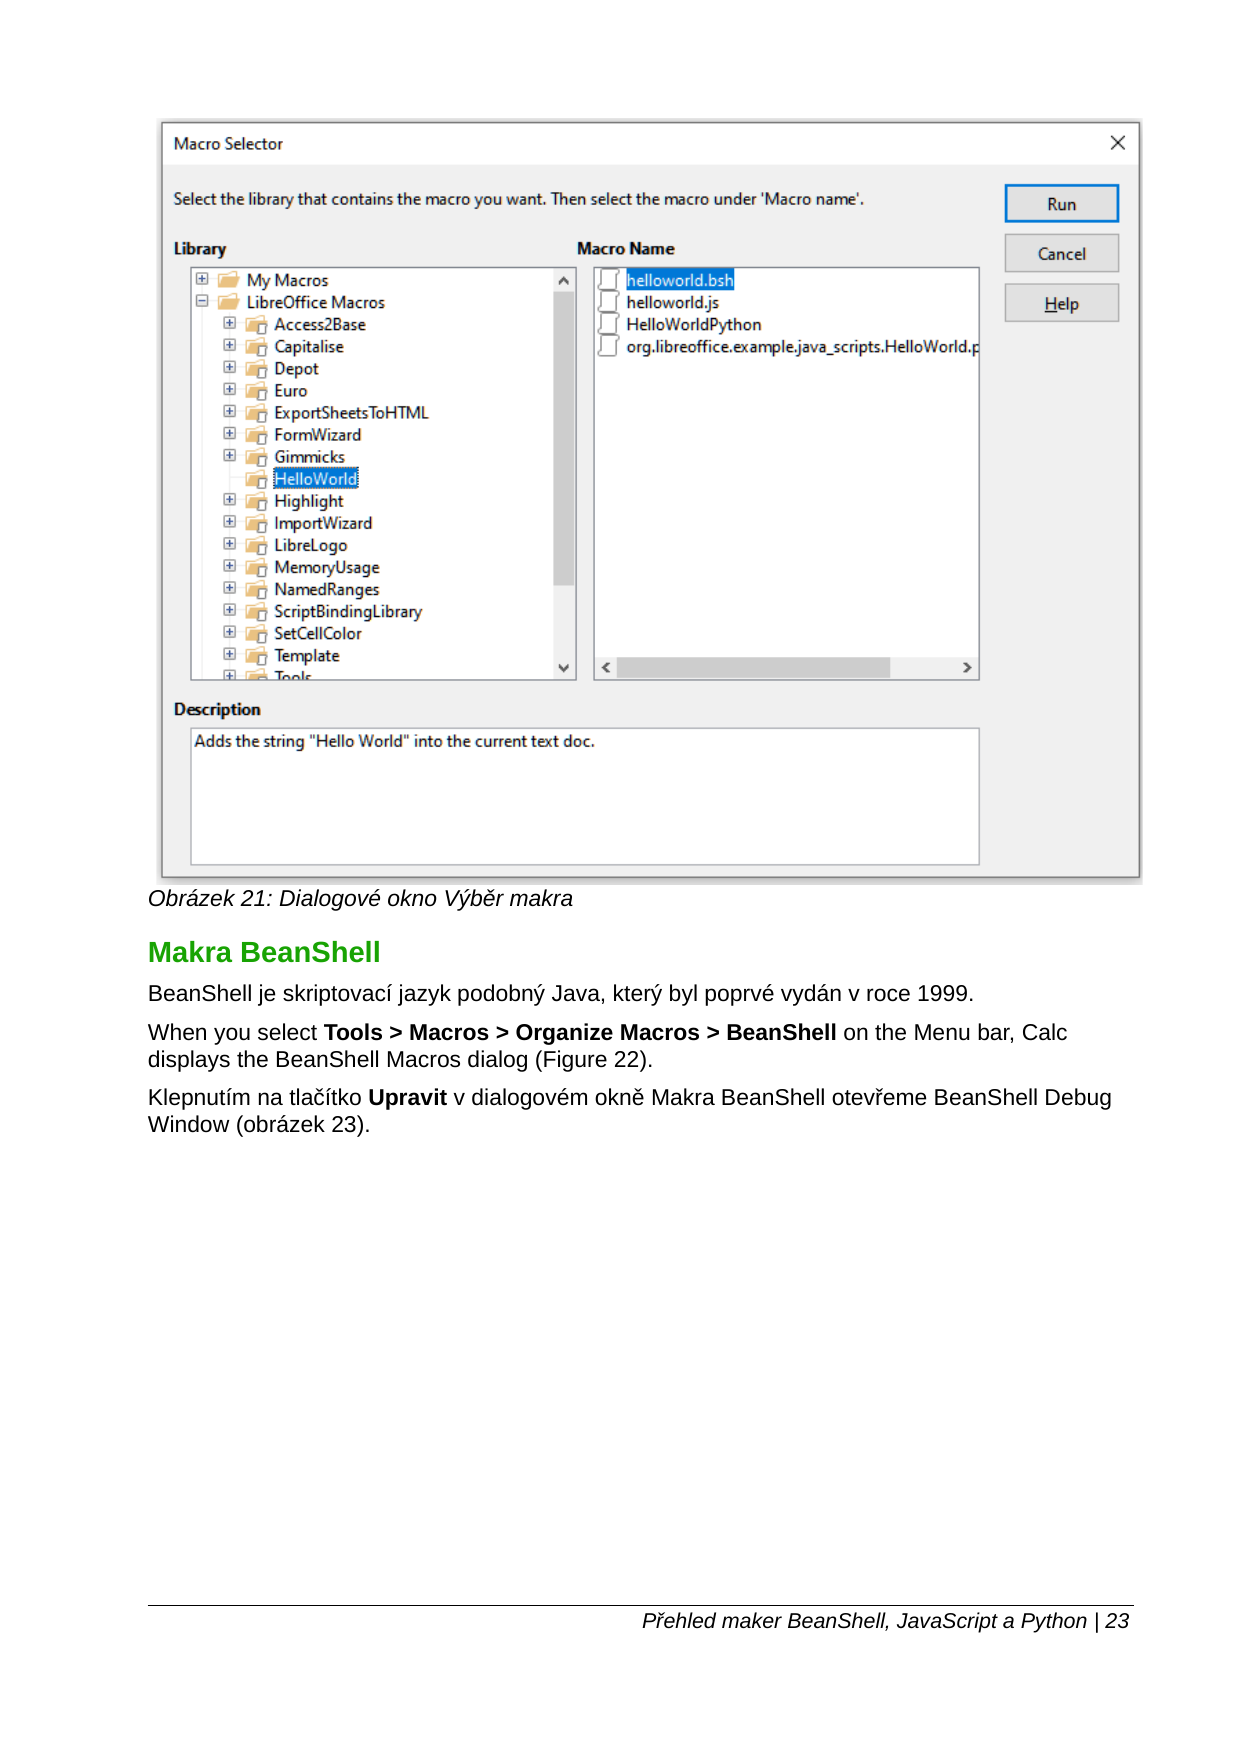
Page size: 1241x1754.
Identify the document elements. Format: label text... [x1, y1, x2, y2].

text When you select Tools > Macros > Organize Macros > BeanShell on the Menu bar, Calc displays the BeanShell Macros dialog (Figure 22). [148, 1019, 1134, 1072]
text BeanShell je skriptovací jazyk podobný Java, který byl poprvé vydán v roce 1999. [148, 980, 1134, 1007]
picture [156, 118, 1143, 885]
subtitle Makra BeanShell [148, 935, 1134, 968]
text Obrázek 21: Dialogové okno Výběr makra [148, 118, 1152, 911]
text Klepnutím na tlačítko Upravit v dialogovém okně Makra BeanShell otevřeme BeanShell Debug Window (obrázek 23). [148, 1084, 1134, 1137]
